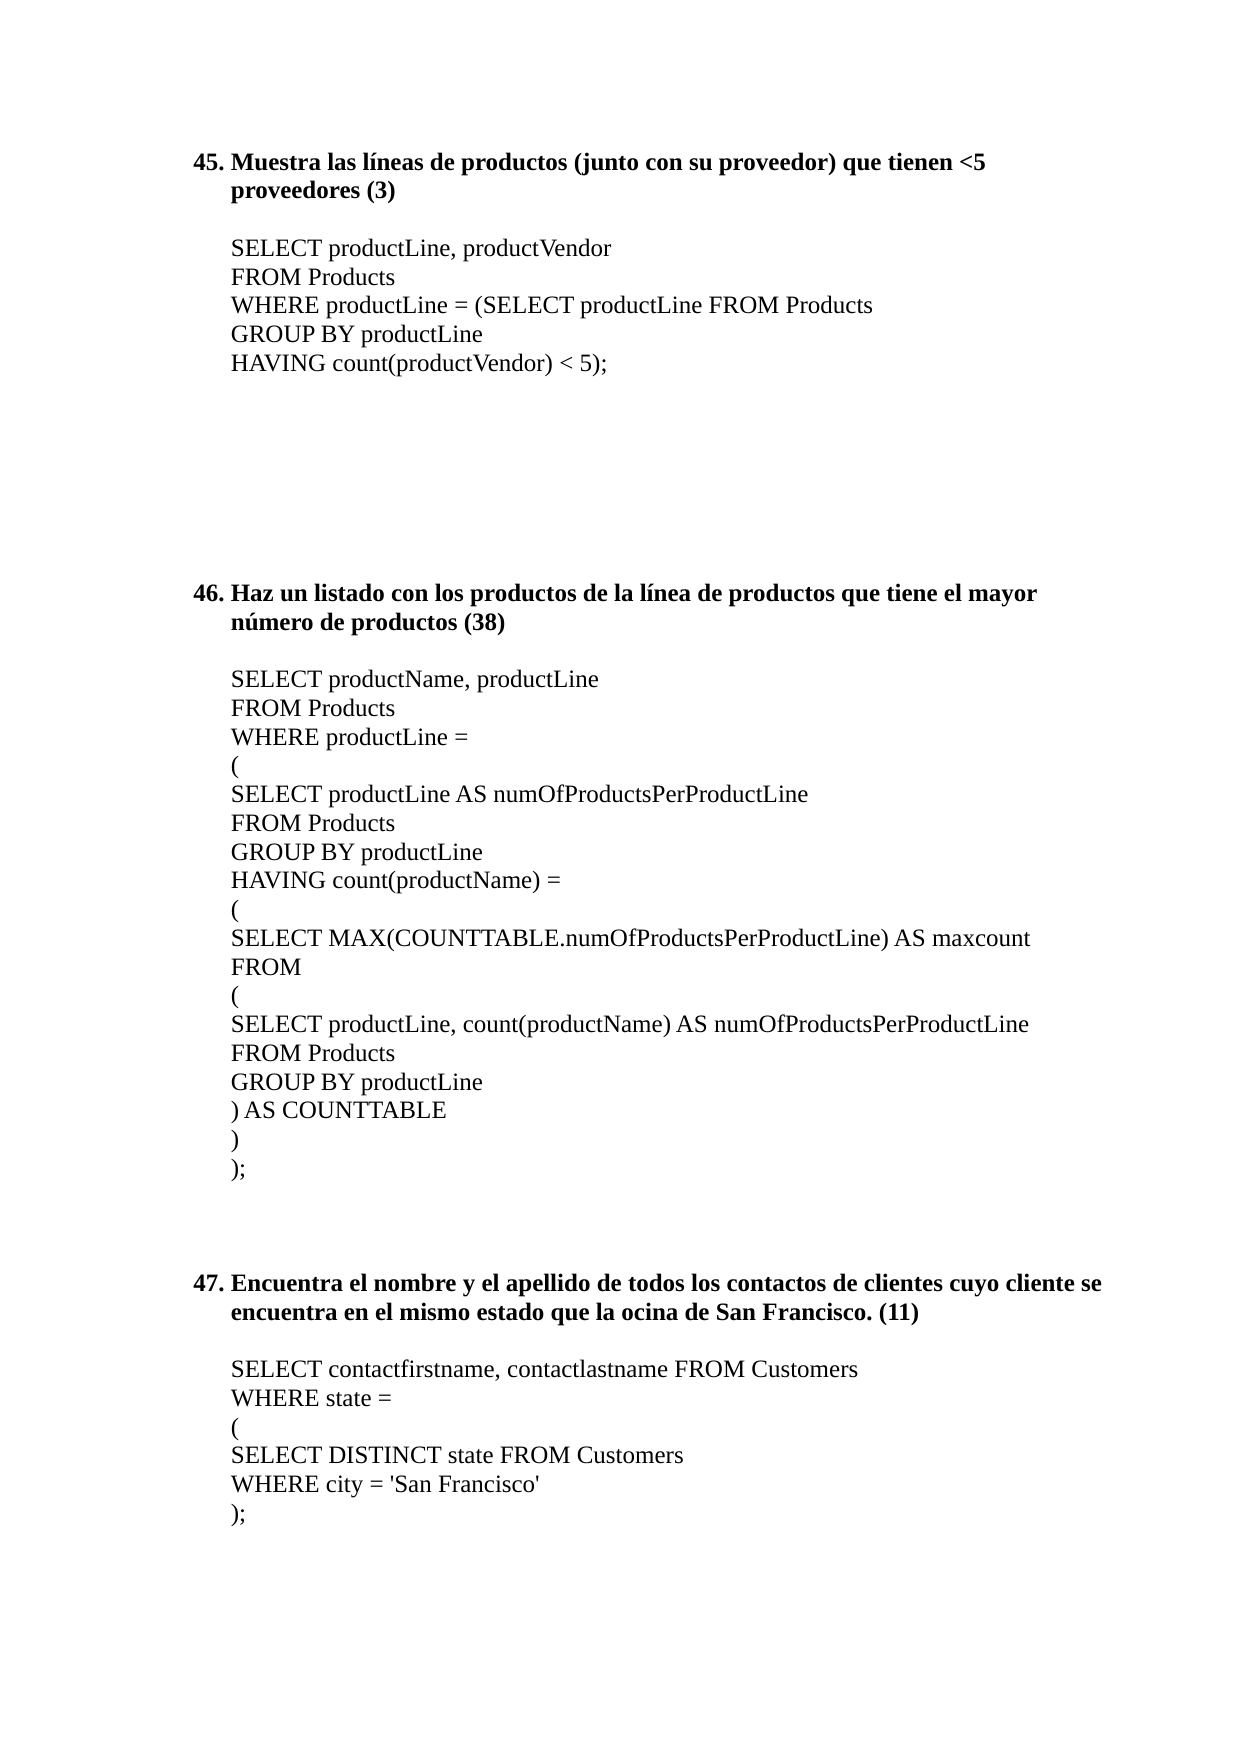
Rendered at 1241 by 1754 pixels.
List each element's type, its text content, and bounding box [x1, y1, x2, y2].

list ) AS COUNTTABLE [193, 1096, 1122, 1124]
list SELECT productName, productLine [193, 664, 1122, 693]
list ) [193, 1124, 1122, 1153]
list ( [193, 981, 1122, 1009]
list Encuentra el nombre y el apellido de todos los contactos de clientes cuyo cliente se encuentra en el mismo estado que la ocina de San Francisco. (11) [193, 1268, 1122, 1326]
list FROM Products [193, 262, 1122, 291]
list SELECT productLine, count(productName) AS numOfProductsPerProductLine [193, 1009, 1122, 1038]
list GROUP BY productLine [193, 319, 1122, 348]
list FROM Products [193, 808, 1122, 837]
list SELECT MAX(COUNTTABLE.numOfProductsPerProductLine) AS maxcount [193, 923, 1122, 952]
list Muestra las líneas de productos (junto con su proveedor) que tienen <5 proveedores (3) [193, 147, 1122, 204]
list ); [193, 1153, 1122, 1182]
list GROUP BY productLine [193, 1067, 1122, 1096]
list FROM Products [193, 1038, 1122, 1067]
list HAVING count(productVendor) < 5); [193, 348, 1122, 377]
list SELECT productLine AS numOfProductsPerProductLine [193, 779, 1122, 808]
list WHERE productLine = (SELECT productLine FROM Products [193, 291, 1122, 319]
list WHERE productLine = [193, 722, 1122, 751]
list FROM [193, 952, 1122, 981]
list ( [193, 894, 1122, 923]
list SELECT contactfirstname, contactlastname FROM Customers [193, 1354, 1122, 1383]
list WHERE city = 'San Francisco' [193, 1469, 1122, 1498]
list WHERE state = [193, 1383, 1122, 1412]
list Haz un listado con los productos de la línea de productos que tiene el mayor número de productos (38) [193, 578, 1122, 636]
list ( [193, 1412, 1122, 1441]
list SELECT productLine, productVendor [193, 233, 1122, 262]
list HAVING count(productName) = [193, 866, 1122, 894]
list SELECT DISTINCT state FROM Customers [193, 1441, 1122, 1469]
list GROUP BY productLine [193, 837, 1122, 866]
list ); [193, 1498, 1122, 1527]
list ( [193, 751, 1122, 779]
list FROM Products [193, 693, 1122, 722]
